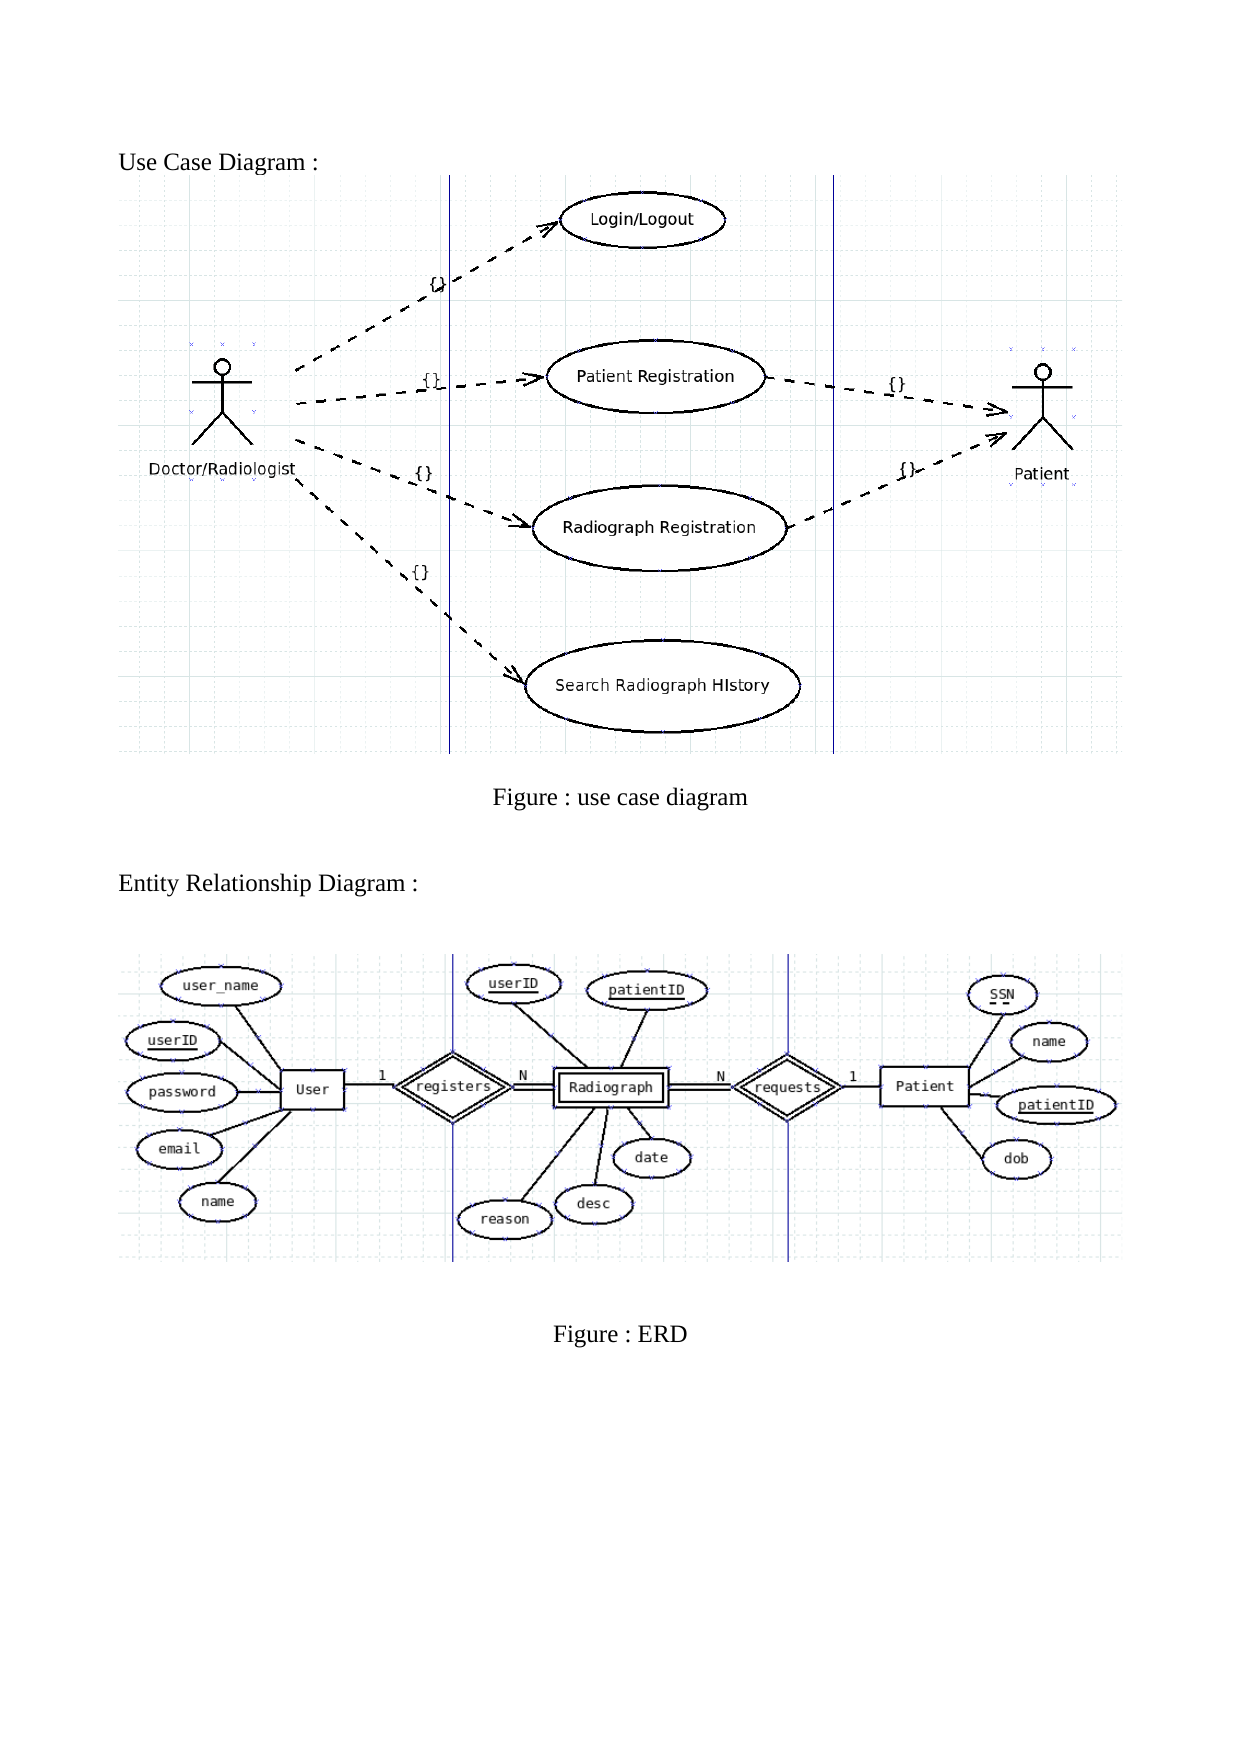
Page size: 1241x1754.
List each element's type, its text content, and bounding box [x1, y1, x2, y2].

text Use Case Diagram : [118, 147, 1122, 175]
picture [118, 175, 1123, 754]
picture [118, 954, 1123, 1262]
text Entity Relationship Diagram : [118, 868, 1122, 897]
text Figure : ERD [118, 1319, 1122, 1347]
text Figure : use case diagram [118, 782, 1122, 811]
